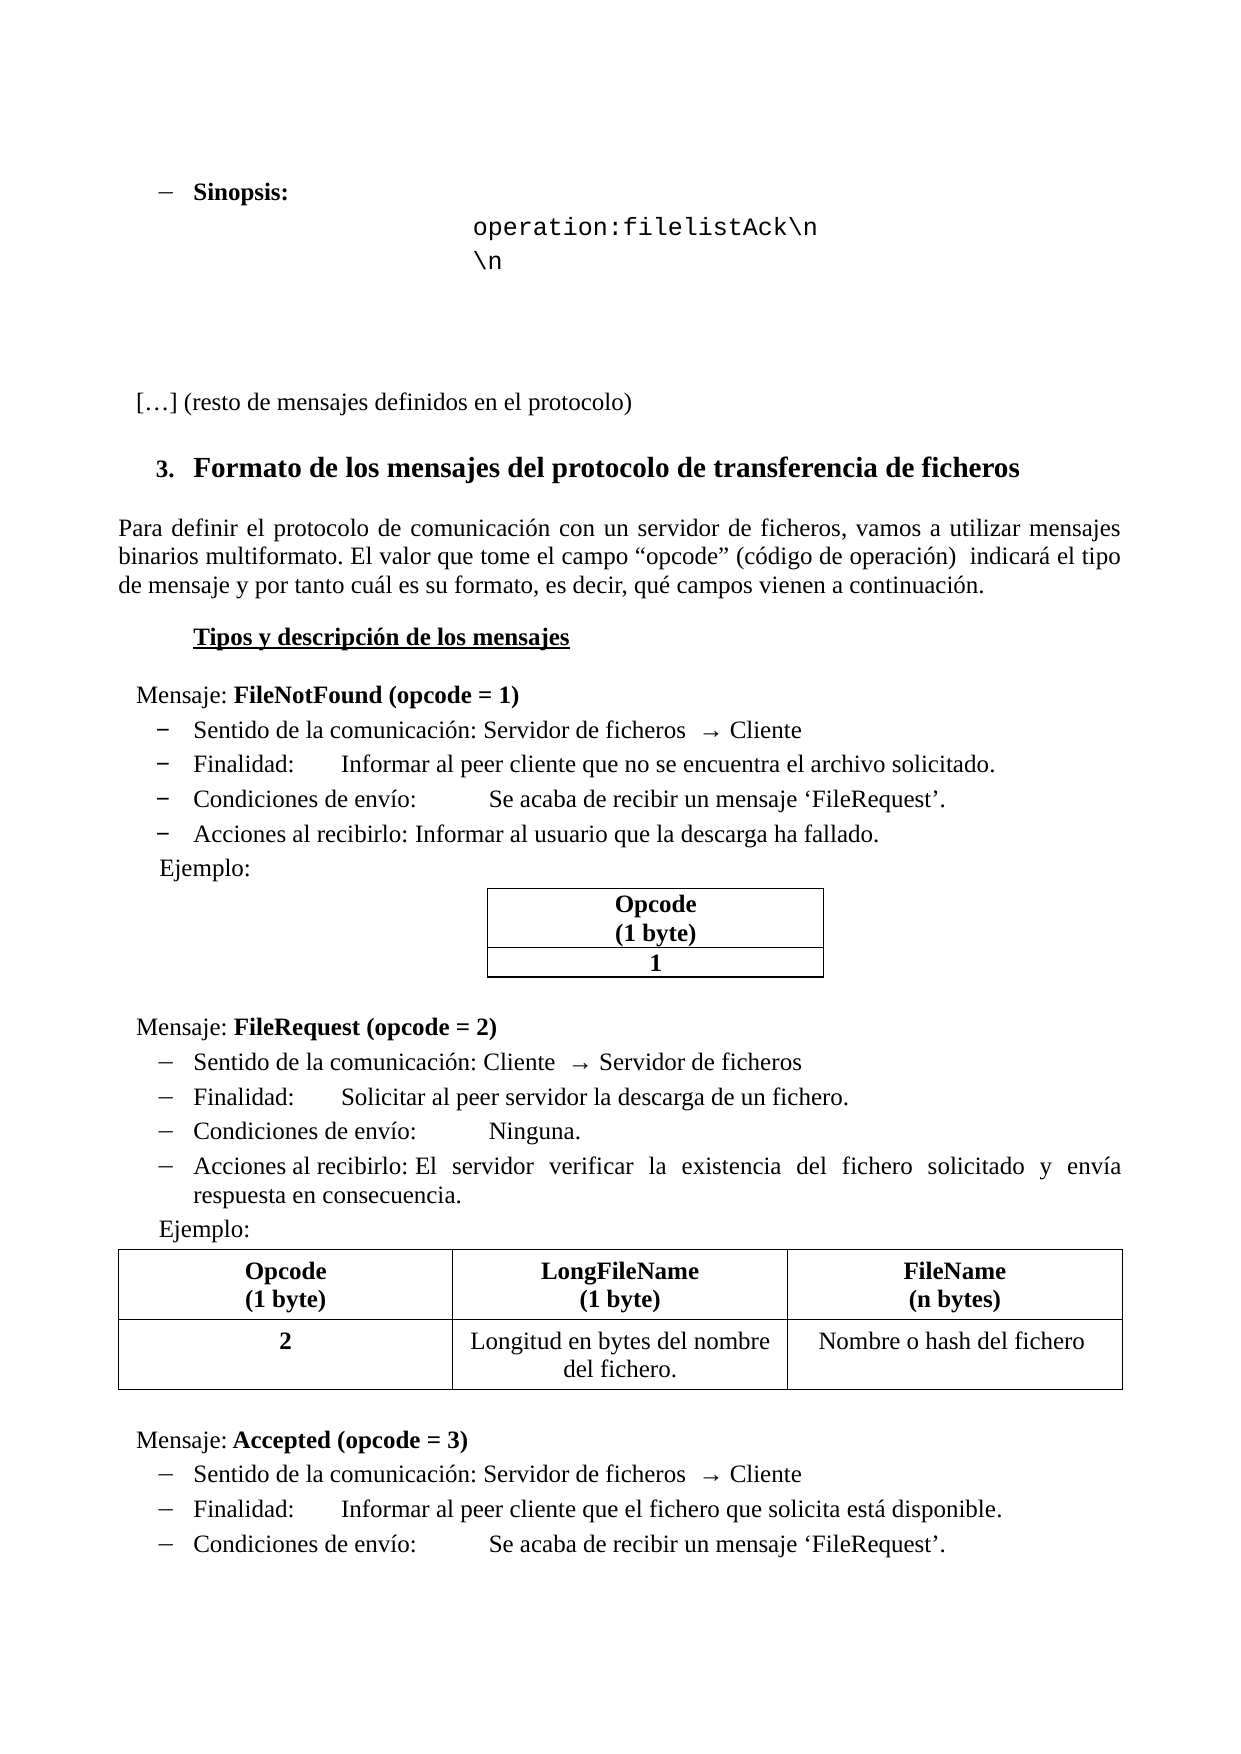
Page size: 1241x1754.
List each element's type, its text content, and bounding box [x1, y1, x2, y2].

text operation:filelistAck\n [193, 212, 1122, 243]
list Formato de los mensajes del protocolo de transferencia de ficheros [156, 450, 1122, 484]
list Condiciones de envío: Se acaba de recibir un mensaje ‘FileRequest’. [156, 784, 1122, 813]
text Para definir el protocolo de comunicación con un servidor de ficheros, vamos a utilizar mensajes binarios multiformato. El valor que tome el campo “opcode” (código de operación) indicará el tipo de mensaje y por tanto cuál es su formato, es decir, qué campos vienen a continuación. [118, 513, 1122, 599]
list Condiciones de envío: Se acaba de recibir un mensaje ‘FileRequest’. [156, 1529, 1122, 1558]
list Acciones al recibirlo: Informar al usuario que la descarga ha fallado. [156, 819, 1122, 847]
text Mensaje: FileRequest (opcode = 2) [136, 1012, 1122, 1041]
table_header Opcode (1 byte) [488, 889, 823, 947]
text Mensaje: Accepted (opcode = 3) [136, 1425, 1122, 1453]
list Sentido de la comunicación: Cliente → Servidor de ficheros [156, 1047, 1122, 1076]
list Finalidad: Solicitar al peer servidor la descarga de un fichero. [156, 1082, 1122, 1110]
list Sentido de la comunicación: Servidor de ficheros → Cliente [156, 715, 1122, 743]
text \n [136, 248, 1122, 277]
table_cell Nombre o hash del fichero [788, 1320, 1122, 1389]
table_header Opcode (1 byte) [119, 1250, 452, 1319]
list Mensaje: FileNotFound (opcode = 1) [136, 680, 1122, 709]
list Finalidad: Informar al peer cliente que no se encuentra el archivo solicitado. [156, 749, 1122, 778]
table_header FileName (n bytes) [788, 1250, 1122, 1319]
text Ejemplo: [136, 1214, 1122, 1243]
table_header LongFileName (1 byte) [453, 1250, 787, 1319]
list Acciones al recibirlo: El servidor verificar la existencia del fichero solicitado y envía respuesta en consecuencia. [156, 1151, 1122, 1208]
list Sentido de la comunicación: Servidor de ficheros → Cliente [156, 1459, 1122, 1488]
table_cell 1 [488, 948, 823, 976]
list Finalidad: Informar al peer cliente que el fichero que solicita está disponible. [156, 1494, 1122, 1523]
list Condiciones de envío: Ninguna. [156, 1116, 1122, 1145]
table_cell Longitud en bytes del nombre del fichero. [453, 1320, 787, 1389]
text […] (resto de mensajes definidos en el protocolo) [136, 387, 1122, 416]
list Sinopsis: [156, 177, 1122, 206]
text Ejemplo: [118, 853, 1122, 882]
list Tipos y descripción de los mensajes [156, 622, 1122, 651]
table_cell 2 [119, 1320, 452, 1389]
